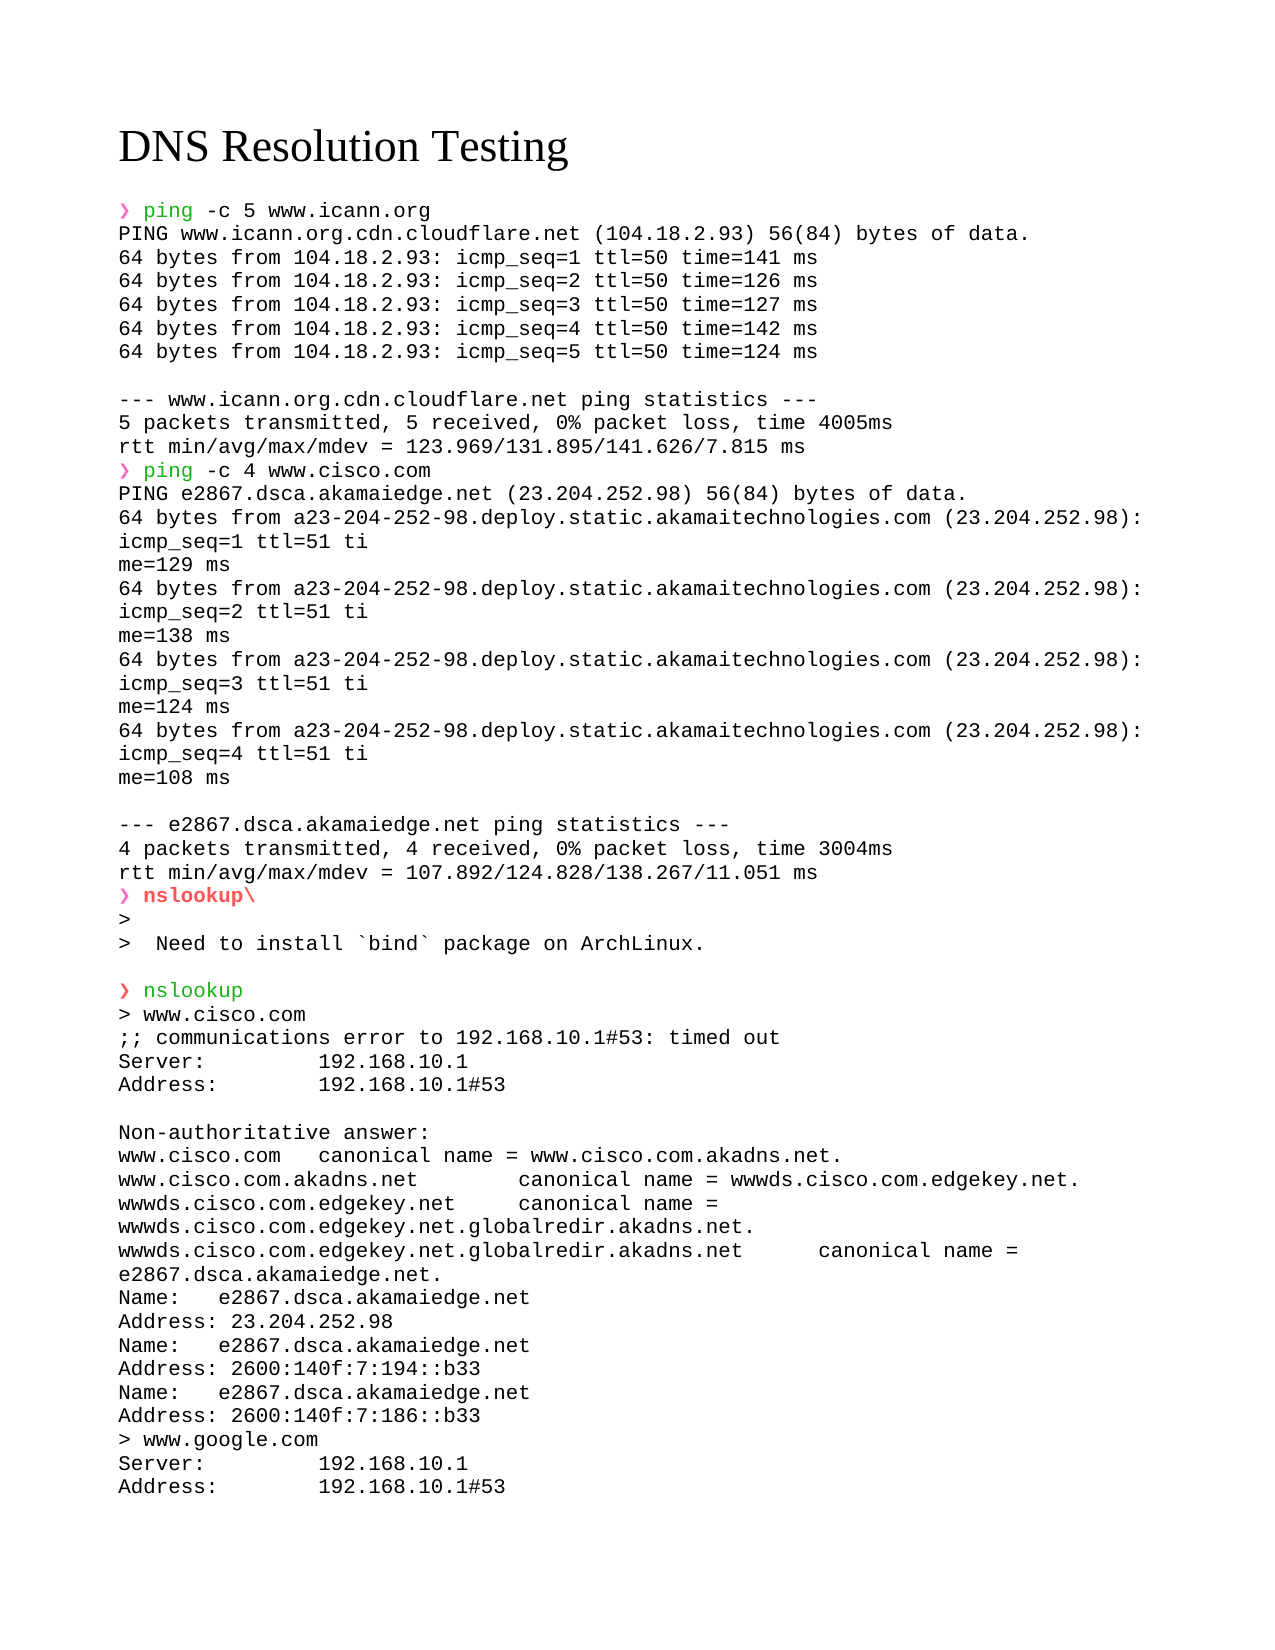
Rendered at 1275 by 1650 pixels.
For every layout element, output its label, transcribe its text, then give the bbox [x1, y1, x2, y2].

text ❯ ping -c 5 www.icann.org PING www.icann.org.cdn.cloudflare.net (104.18.2.93) 56(84) bytes of data. 64 bytes from 104.18.2.93: icmp_seq=1 ttl=50 time=141 ms 64 bytes from 104.18.2.93: icmp_seq=2 ttl=50 time=126 ms 64 bytes from 104.18.2.93: icmp_seq=3 ttl=50 time=127 ms 64 bytes from 104.18.2.93: icmp_seq=4 ttl=50 time=142 ms 64 bytes from 104.18.2.93: icmp_seq=5 ttl=50 time=124 ms --- www.icann.org.cdn.cloudflare.net ping statistics --- 5 packets transmitted, 5 received, 0% packet loss, time 4005ms rtt min/avg/max/mdev = 123.969/131.895/141.626/7.815 ms ❯ ping -c 4 www.cisco.com PING e2867.dsca.akamaiedge.net (23.204.252.98) 56(84) bytes of data. 64 bytes from a23-204-252-98.deploy.static.akamaitechnologies.com (23.204.252.98): icmp_seq=1 ttl=51 ti me=129 ms 64 bytes from a23-204-252-98.deploy.static.akamaitechnologies.com (23.204.252.98): icmp_seq=2 ttl=51 ti me=138 ms 64 bytes from a23-204-252-98.deploy.static.akamaitechnologies.com (23.204.252.98): icmp_seq=3 ttl=51 ti me=124 ms 64 bytes from a23-204-252-98.deploy.static.akamaitechnologies.com (23.204.252.98): icmp_seq=4 ttl=51 ti me=108 ms --- e2867.dsca.akamaiedge.net ping statistics --- 4 packets transmitted, 4 received, 0% packet loss, time 3004ms rtt min/avg/max/mdev = 107.892/124.828/138.267/11.051 ms ❯ nslookup\ > > Need to install `bind` package on ArchLinux. ❯ nslookup > www.cisco.com ;; communications error to 192.168.10.1#53: timed out Server: 192.168.10.1 Address: 192.168.10.1#53 Non-authoritative answer: www.cisco.com canonical name = www.cisco.com.akadns.net. www.cisco.com.akadns.net canonical name = wwwds.cisco.com.edgekey.net. wwwds.cisco.com.edgekey.net canonical name = wwwds.cisco.com.edgekey.net.globalredir.akadns.net. wwwds.cisco.com.edgekey.net.globalredir.akadns.net canonical name = e2867.dsca.akamaiedge.net. Name: e2867.dsca.akamaiedge.net Address: 23.204.252.98 Name: e2867.dsca.akamaiedge.net Address: 2600:140f:7:194::b33 Name: e2867.dsca.akamaiedge.net Address: 2600:140f:7:186::b33 > www.google.com Server: 192.168.10.1 Address: 192.168.10.1#53 [118, 199, 1157, 1524]
text DNS Resolution Testing [118, 118, 1157, 171]
